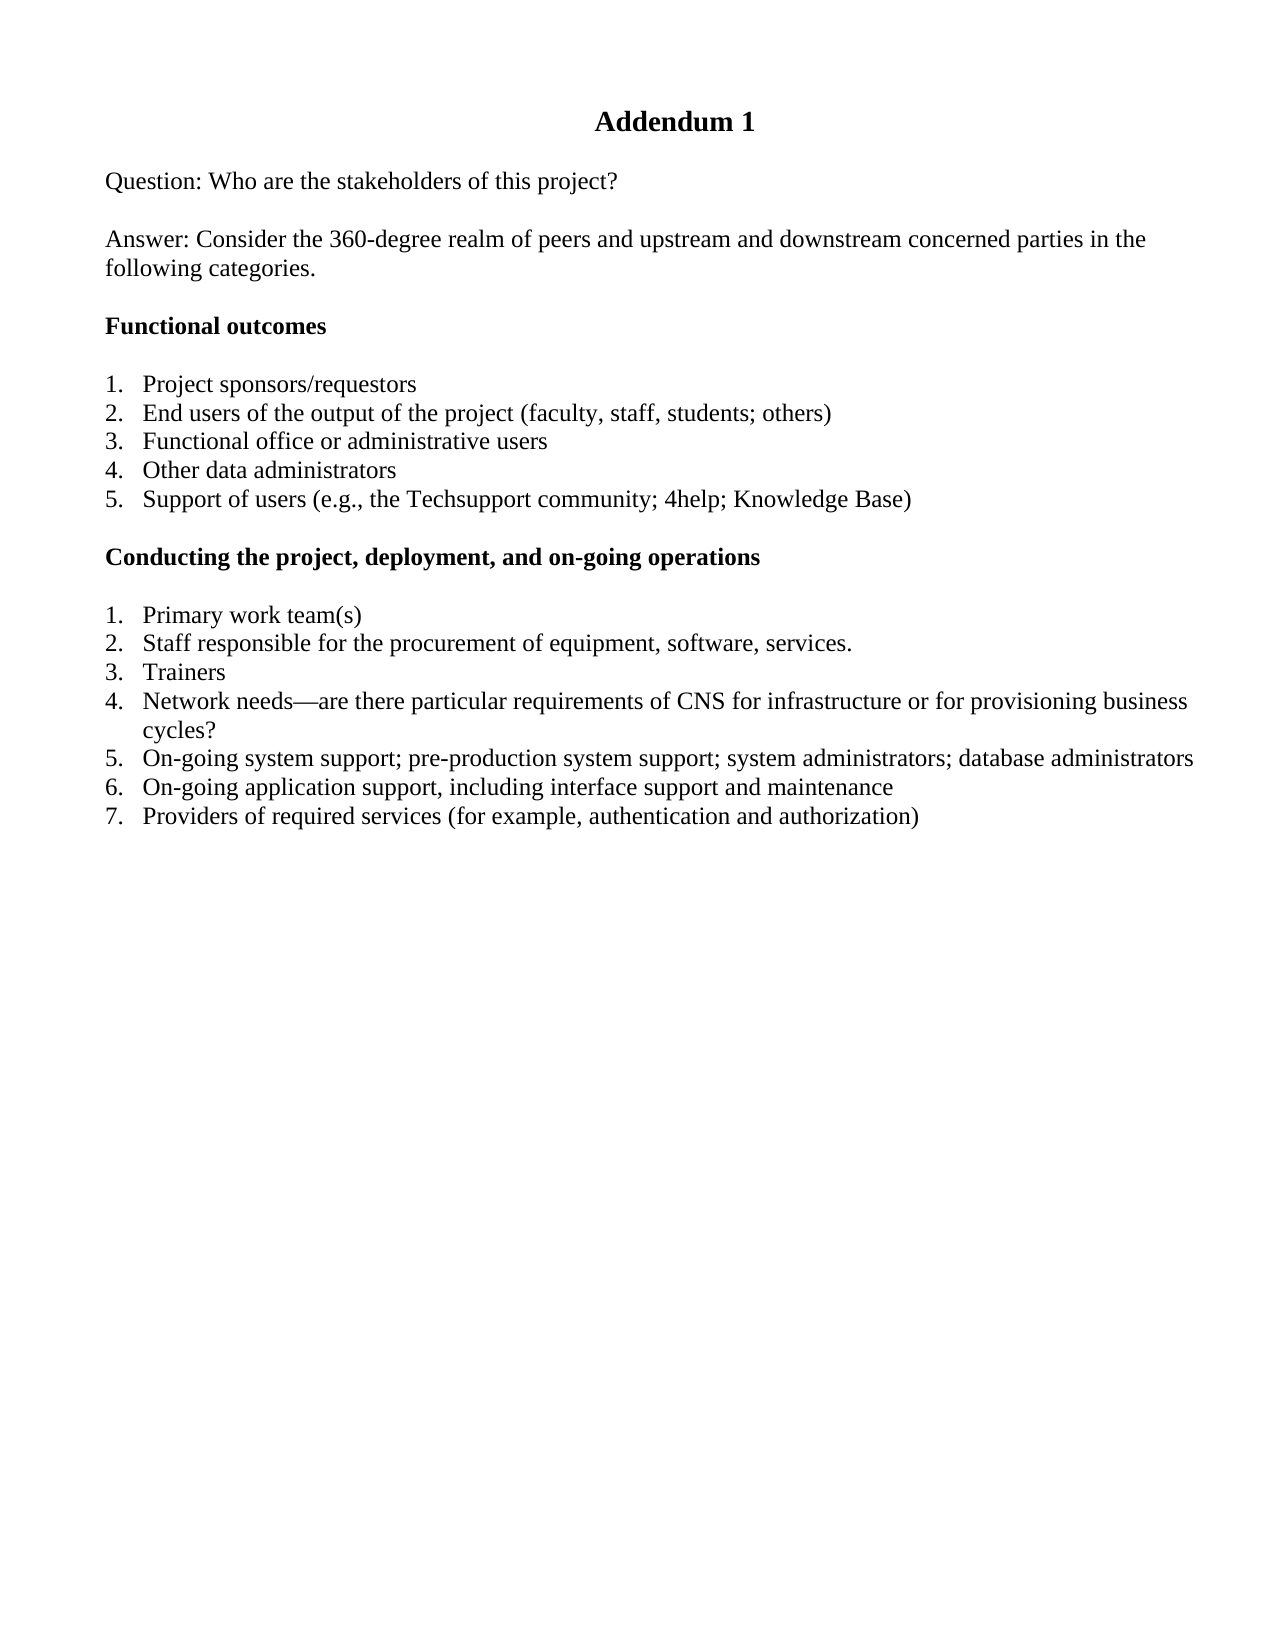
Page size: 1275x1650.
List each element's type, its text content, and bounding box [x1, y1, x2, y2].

text Functional outcomes [105, 311, 1245, 340]
text Conducting the project, deployment, and on-going operations [105, 542, 1245, 571]
subtitle Addendum 1 [105, 104, 1245, 137]
list Support of users (e.g., the Techsupport community; 4help; Knowledge Base) [105, 484, 1245, 513]
list Providers of required services (for example, authentication and authorization) [105, 801, 1245, 830]
list On-going system support; pre-production system support; system administrators; database administrators [105, 743, 1245, 772]
list Network needs—are there particular requirements of CNS for infrastructure or for provisioning business cycles? [105, 686, 1245, 743]
text Question: Who are the stakeholders of this project? [105, 166, 1245, 195]
list Project sponsors/requestors [105, 369, 1245, 398]
list Functional office or administrative users [105, 426, 1245, 455]
list Primary work team(s) [105, 600, 1245, 628]
list Other data administrators [105, 455, 1245, 484]
list On-going application support, including interface support and maintenance [105, 772, 1245, 801]
text Answer: Consider the 360-degree realm of peers and upstream and downstream concerned parties in the following categories. [105, 224, 1245, 282]
list Staff responsible for the procurement of equipment, software, services. [105, 628, 1245, 657]
list End users of the output of the project (faculty, staff, students; others) [105, 398, 1245, 426]
list Trainers [105, 657, 1245, 686]
